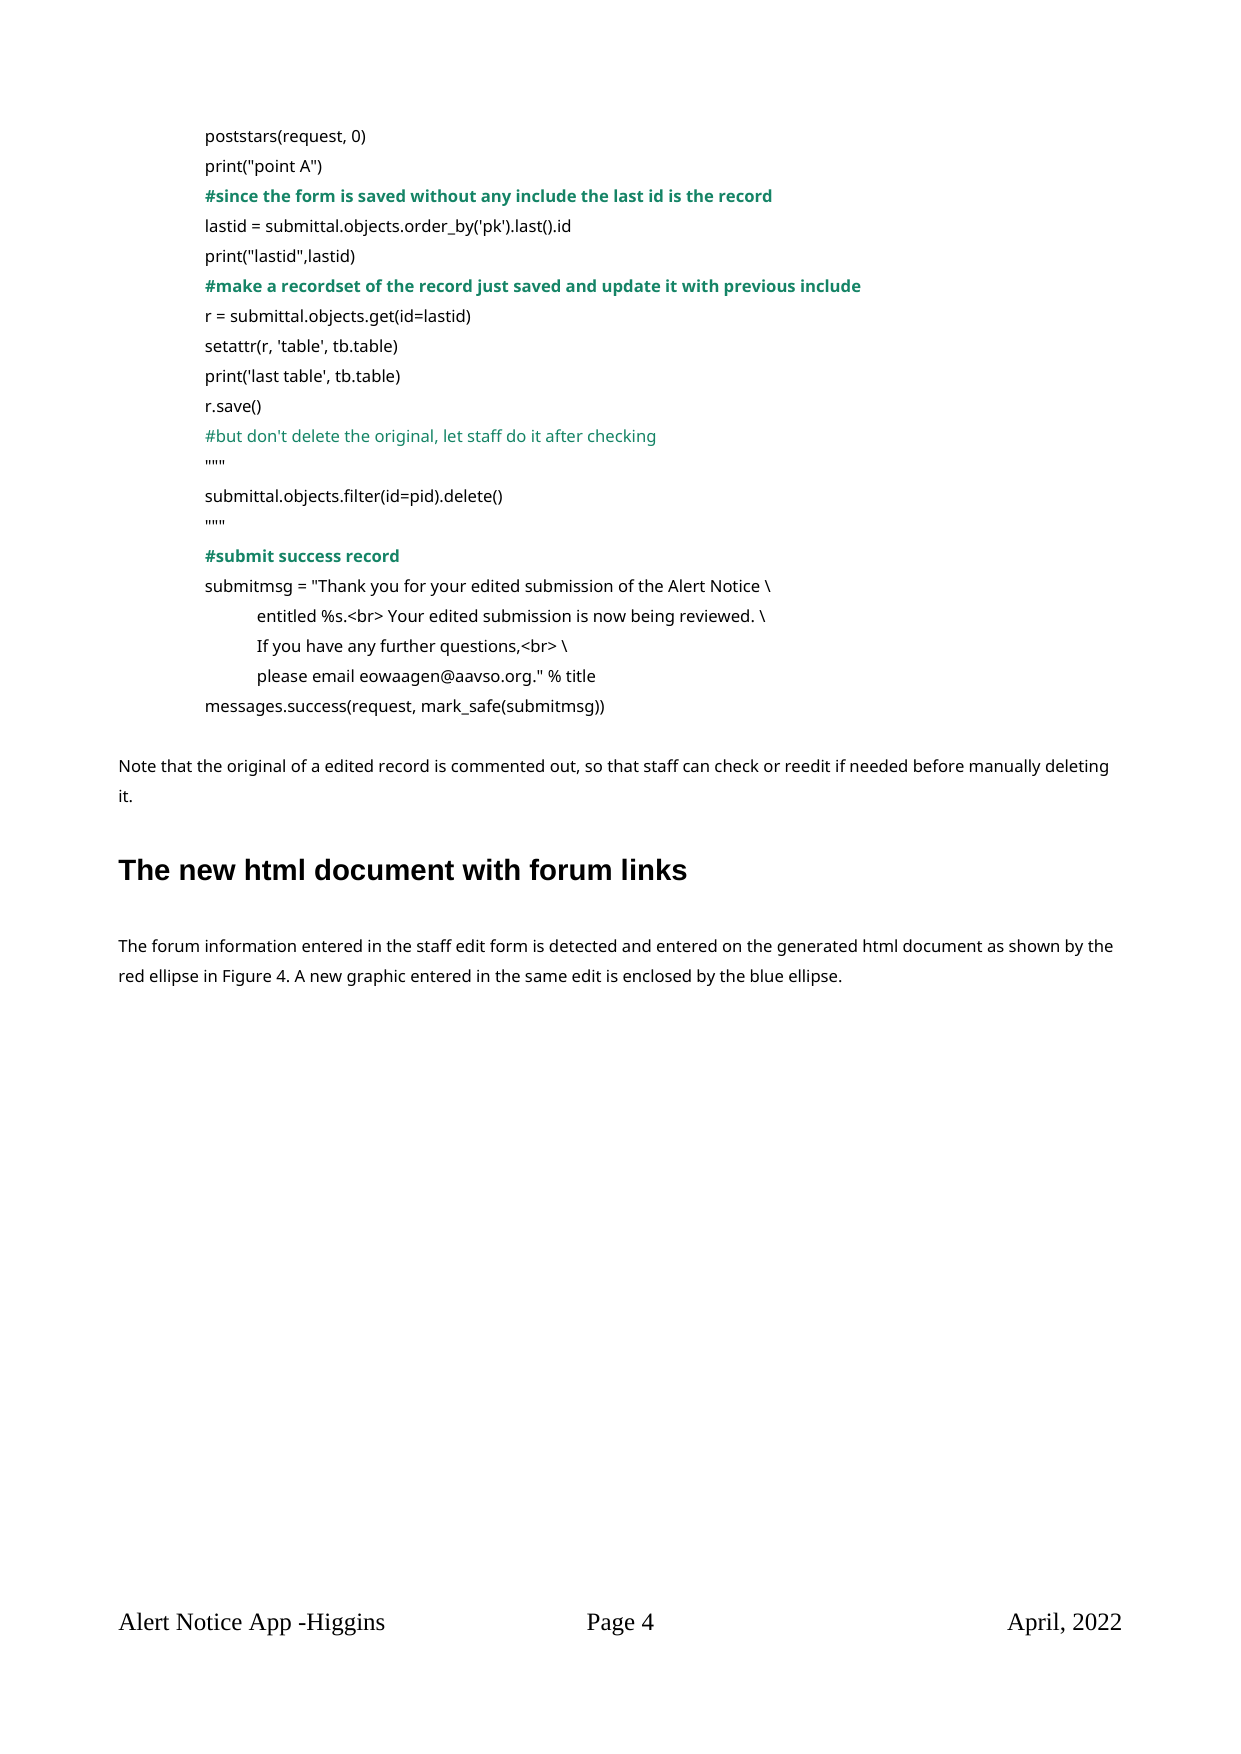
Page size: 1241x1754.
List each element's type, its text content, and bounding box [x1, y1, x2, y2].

subtitle The new html document with forum links [118, 853, 1122, 886]
text #but don't delete the original, let staff do it after checking [118, 418, 1122, 448]
text print("point A") [118, 148, 1122, 178]
text messages.success(request, mark_safe(submitmsg)) [118, 688, 1122, 718]
text please email eowaagen@aavso.org." % title [118, 658, 1122, 688]
text Note that the original of a edited record is commented out, so that staff can check or reedit if needed before manually deleting it. [118, 748, 1122, 808]
text """ [118, 508, 1122, 538]
text print("lastid",lastid) [118, 238, 1122, 268]
text entitled %s.<br> Your edited submission is now being reviewed. \ [118, 598, 1122, 628]
text """ [118, 448, 1122, 478]
text poststars(request, 0) [118, 118, 1122, 148]
text If you have any further questions,<br> \ [118, 628, 1122, 658]
text r = submittal.objects.get(id=lastid) [118, 298, 1122, 328]
text #submit success record [118, 538, 1122, 568]
text #since the form is saved without any include the last id is the record [118, 178, 1122, 208]
text setattr(r, 'table', tb.table) [118, 328, 1122, 358]
text #make a recordset of the record just saved and update it with previous include [118, 268, 1122, 298]
text submittal.objects.filter(id=pid).delete() [118, 478, 1122, 508]
text lastid = submittal.objects.order_by('pk').last().id [118, 208, 1122, 238]
text The forum information entered in the staff edit form is detected and entered on the generated html document as shown by the red ellipse in Figure 4. A new graphic entered in the same edit is enclosed by the blue ellipse. [118, 929, 1122, 989]
text r.save() [118, 388, 1122, 418]
text submitmsg = "Thank you for your edited submission of the Alert Notice \ [118, 568, 1122, 598]
text print('last table', tb.table) [118, 358, 1122, 388]
